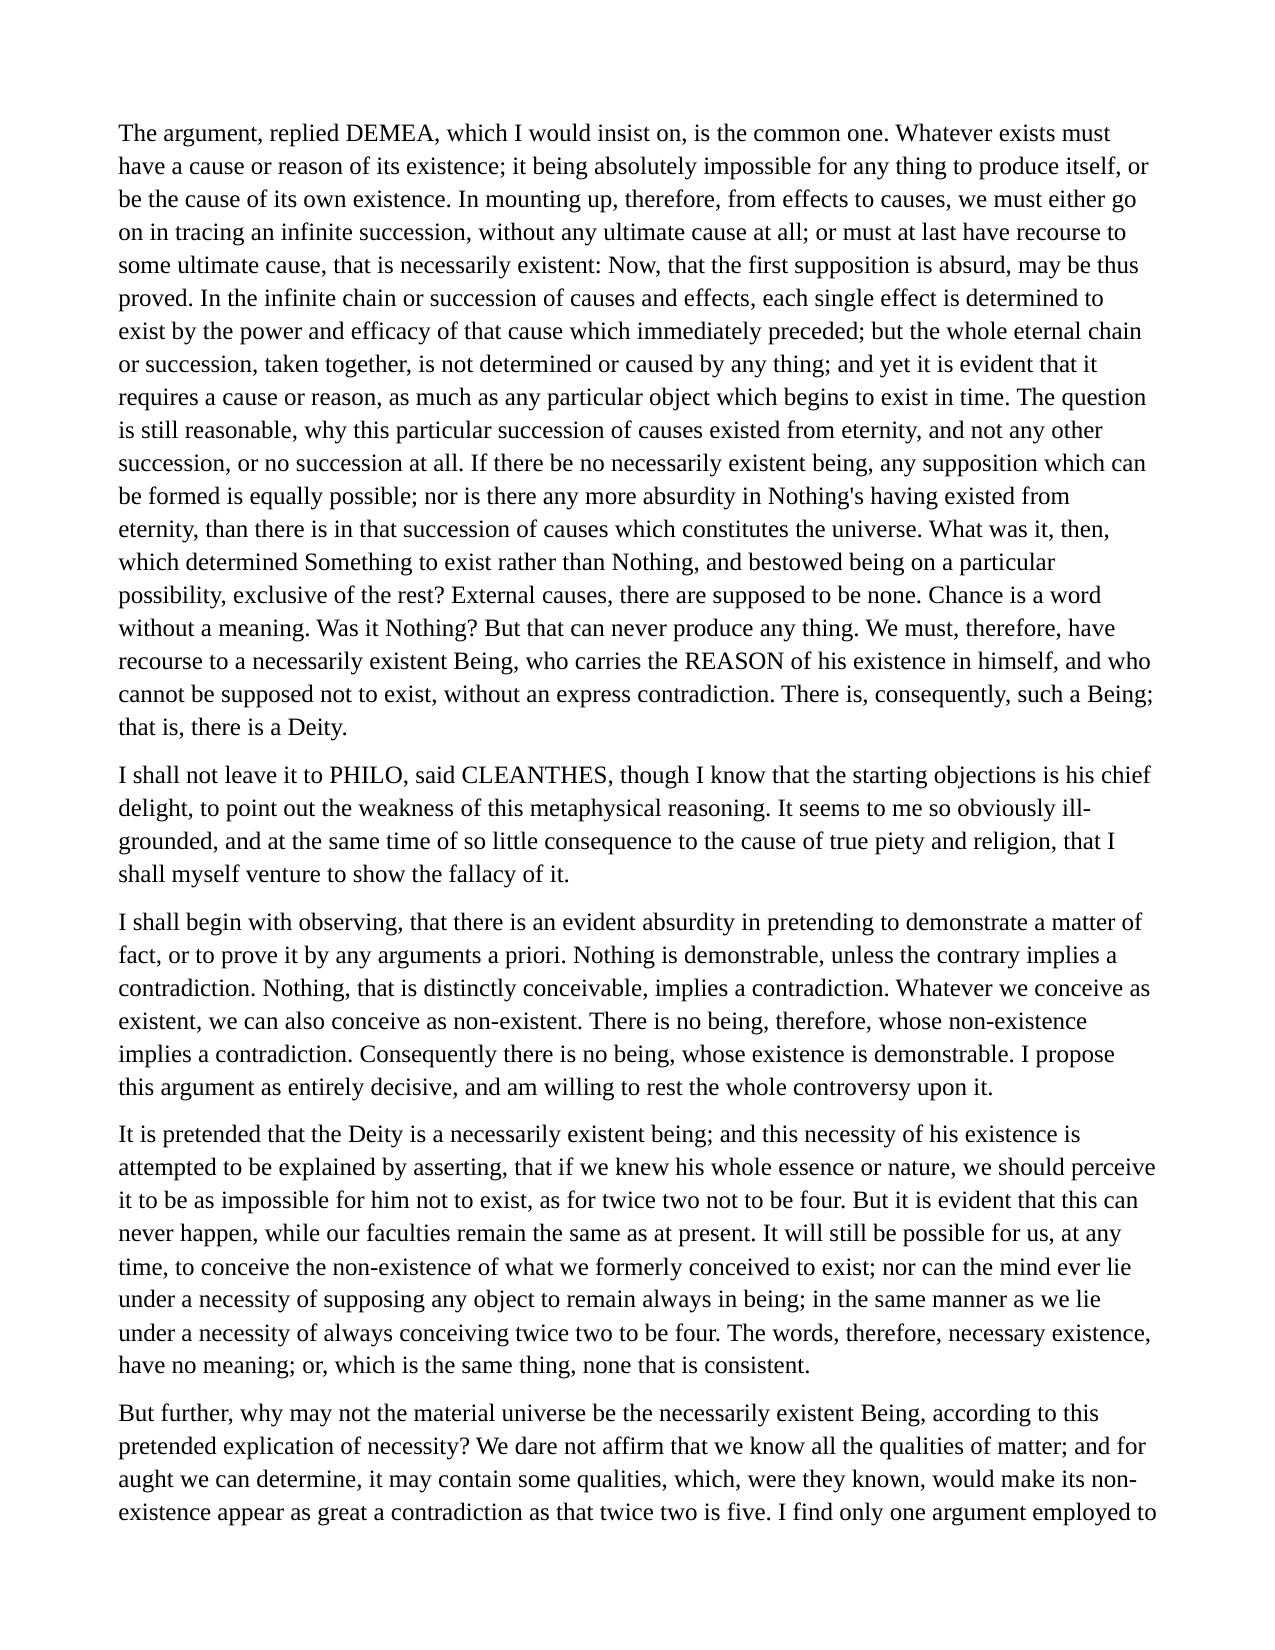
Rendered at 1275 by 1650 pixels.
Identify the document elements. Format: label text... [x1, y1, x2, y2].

text It is pretended that the Deity is a necessarily existent being; and this necessity of his existence is attempted to be explained by asserting, that if we knew his whole essence or nature, we should perceive it to be as impossible for him not to exist, as for twice two not to be four. But it is evident that this can never happen, while our faculties remain the same as at present. It will still be possible for us, at any time, to conceive the non-existence of what we formerly conceived to exist; nor can the mind ever lie under a necessity of supposing any object to remain always in being; in the same manner as we lie under a necessity of always conceiving twice two to be four. The words, therefore, necessary existence, have no meaning; or, which is the same thing, none that is consistent. [118, 1119, 1157, 1379]
text But further, why may not the material universe be the necessarily existent Being, according to this pretended explication of necessity? We dare not affirm that we know all the qualities of matter; and for aught we can determine, it may contain some qualities, which, were they known, would make its non-existence appear as great a contradiction as that twice two is five. I find only one argument employed to [118, 1398, 1157, 1526]
text I shall not leave it to PHILO, said CLEANTHES, though I know that the starting objections is his chief delight, to point out the weakness of this metaphysical reasoning. It seems to me so obviously ill-grounded, and at the same time of so little consequence to the cause of true piety and religion, that I shall myself venture to show the fallacy of it. [118, 760, 1157, 888]
text I shall begin with observing, that there is an evident absurdity in pretending to demonstrate a matter of fact, or to prove it by any arguments a priori. Nothing is demonstrable, unless the contrary implies a contradiction. Nothing, that is distinctly conceivable, implies a contradiction. Whatever we conceive as existent, we can also conceive as non-existent. There is no being, therefore, whose non-existence implies a contradiction. Consequently there is no being, whose existence is demonstrable. I propose this argument as entirely decisive, and am willing to rest the whole controversy upon it. [118, 907, 1157, 1101]
text The argument, replied DEMEA, which I would insist on, is the common one. Whatever exists must have a cause or reason of its existence; it being absolutely impossible for any thing to produce itself, or be the cause of its own existence. In mounting up, therefore, from effects to causes, we must either go on in tracing an infinite succession, without any ultimate cause at all; or must at last have recourse to some ultimate cause, that is necessarily existent: Now, that the first supposition is absurd, may be thus proved. In the infinite chain or succession of causes and effects, each single effect is determined to exist by the power and efficacy of that cause which immediately preceded; but the whole eternal chain or succession, taken together, is not determined or caused by any thing; and yet it is evident that it requires a cause or reason, as much as any particular object which begins to exist in time. The question is still reasonable, why this particular succession of causes existed from eternity, and not any other succession, or no succession at all. If there be no necessarily existent being, any supposition which can be formed is equally possible; nor is there any more absurdity in Nothing's having existed from eternity, than there is in that succession of causes which constitutes the universe. What was it, then, which determined Something to exist rather than Nothing, and bestowed being on a particular possibility, exclusive of the rest? External causes, there are supposed to be none. Chance is a word without a meaning. Was it Nothing? But that can never produce any thing. We must, therefore, have recourse to a necessarily existent Being, who carries the REASON of his existence in himself, and who cannot be supposed not to exist, without an express contradiction. There is, consequently, such a Being; that is, there is a Deity. [118, 118, 1157, 741]
